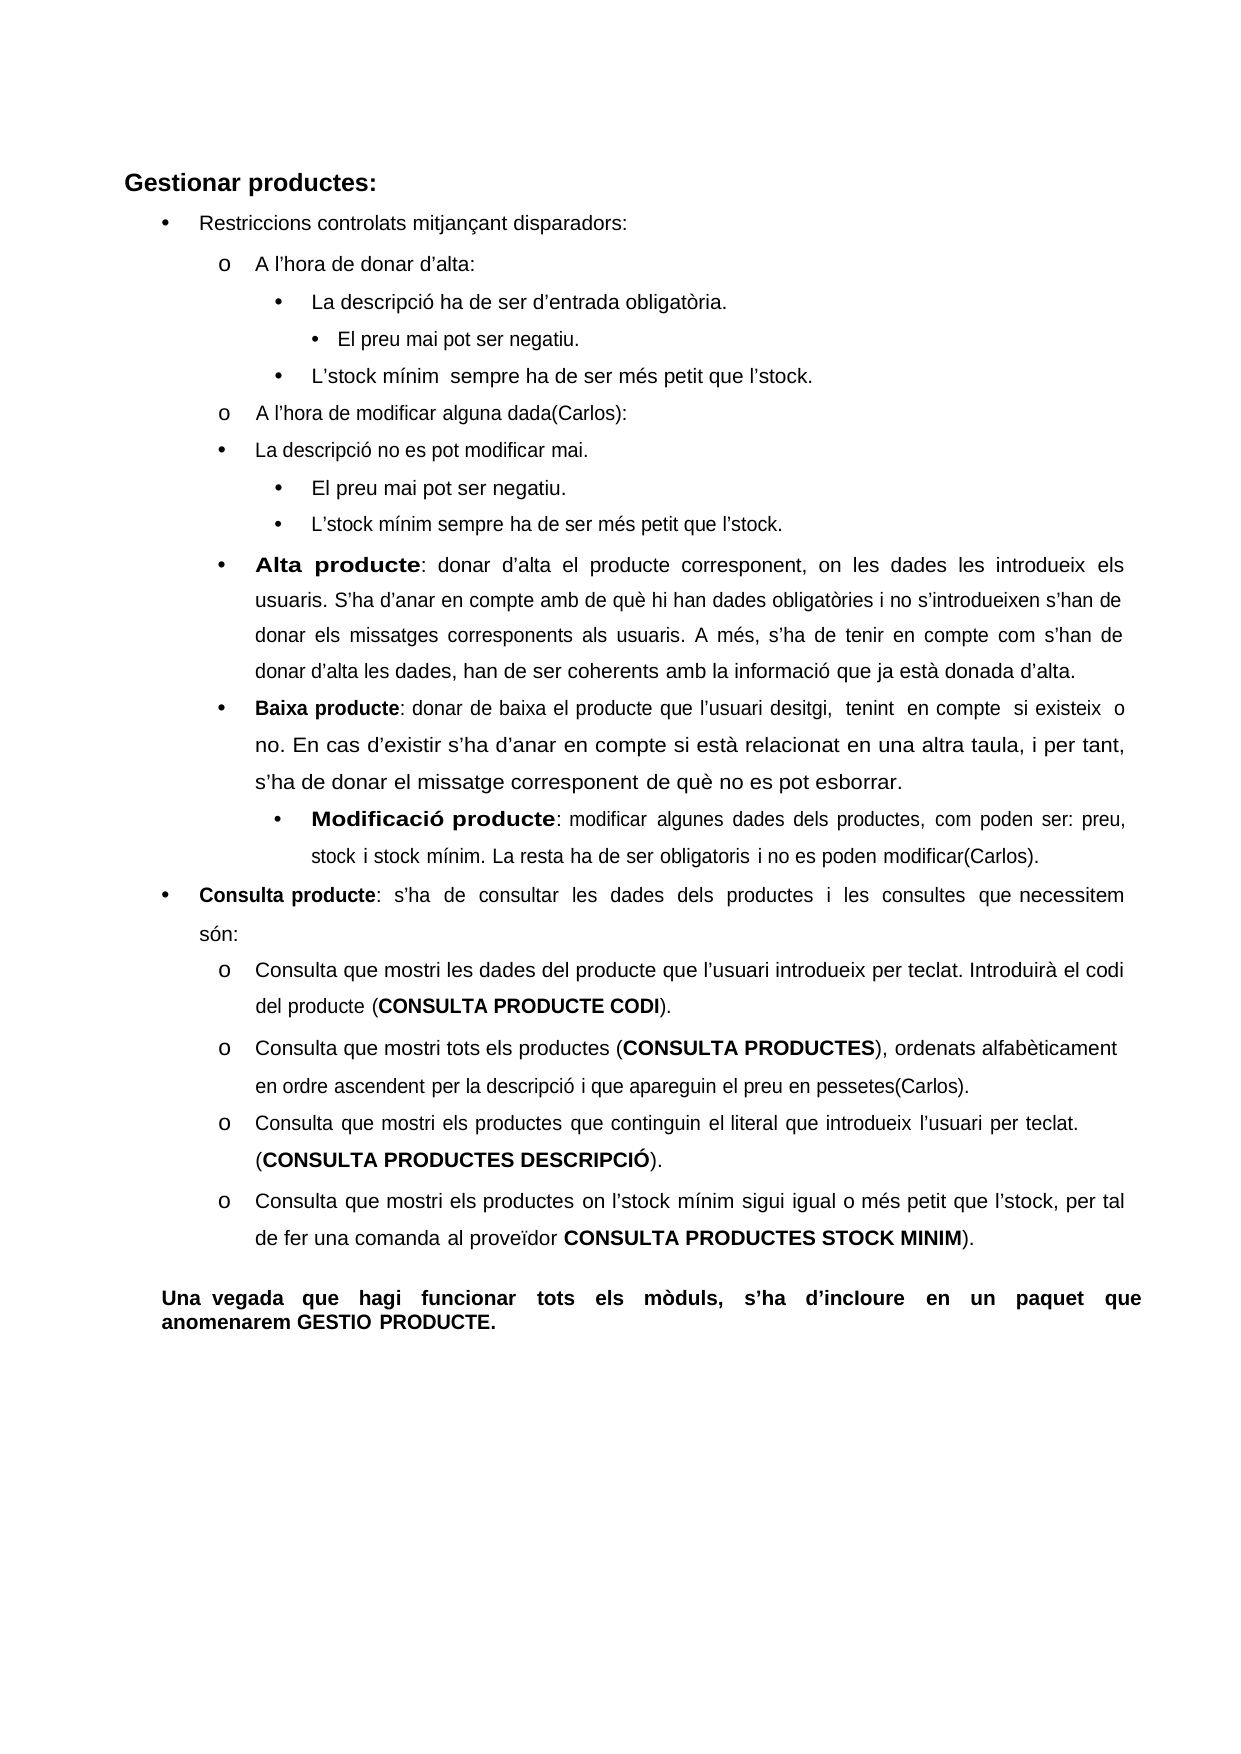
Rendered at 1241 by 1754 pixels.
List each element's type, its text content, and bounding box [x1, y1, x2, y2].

list Alta producte: donar d’alta el producte corresponent, on les dades les introdueix els usuaris. S’ha d’anar en compte amb de què hi han dades obligatòries i no s’introdueixen s’han de donar els missatges corresponents als usuaris. A més, s’ha de tenir en compte com s’han de donar d’alta les dades, han de ser coherents amb la informació que ja està donada d’alta. [217, 551, 1124, 682]
list Consulta que mostri tots els productes (CONSULTA PRODUCTES), ordenats alfabèticament [218, 1034, 1142, 1060]
list La descripció no es pot modificar mai. [218, 436, 1142, 462]
text (CONSULTA PRODUCTES DESCRIPCIÓ). [255, 1148, 1142, 1172]
list Consulta producte: s’ha de consultar les dades dels productes i les consultes que necessitem són: [161, 881, 1125, 946]
subtitle L’stock mínim sempre ha de ser més petit que l’stock. [274, 511, 1142, 536]
list Consulta que mostri les dades del producte que l’usuari introdueix per teclat. Introduirà el codi [218, 960, 1142, 982]
subtitle A l’hora de modificar alguna dada(Carlos): [218, 400, 1142, 425]
list El preu mai pot ser negatiu. [274, 474, 1142, 500]
text Gestionar productes: [124, 168, 1142, 196]
list L’stock mínim sempre ha de ser més petit que l’stock. [274, 362, 1142, 389]
list Consulta que mostri els productes on l’stock mínim sigui igual o més petit que l’stock, per tal de fer una comanda al proveïdor CONSULTA PRODUCTES STOCK MINIM). [218, 1187, 1125, 1250]
list Baixa producte: donar de baixa el producte que l’usuari desitgi, tenint en compte si existeix o no. En cas d’existir s’ha d’anar en compte si està relacionat en una altra taula, i per tant, s’ha de donar el missatge corresponent de què no es pot esborrar. [217, 694, 1125, 794]
list La descripció ha de ser d’entrada obligatòria. [274, 288, 1142, 314]
text del producte (CONSULTA PRODUCTE CODI). [255, 994, 1142, 1018]
subtitle Modificació producte: modificar algunes dades dels productes, com poden ser: preu, stock i stock mínim. La resta ha de ser obligatoris i no es poden modificar(Carlos). [274, 806, 1126, 868]
subtitle en ordre ascendent per la descripció i que apareguin el preu en pessetes(Carlos). [255, 1074, 1142, 1098]
list A l’hora de donar d’alta: [218, 249, 1142, 276]
list Consulta que mostri els productes que continguin el literal que introdueix l’usuari per teclat. [218, 1108, 1142, 1135]
subtitle Restriccions controlats mitjançant disparadors: [158, 211, 1142, 237]
text Una vegada que hagi funcionar tots els mòduls, s’ha d’incIoure en un paquet que anomenarem GESTIO PRODUCTE. [161, 1286, 1142, 1334]
subtitle El preu mai pot ser negatiu. [311, 325, 1142, 351]
